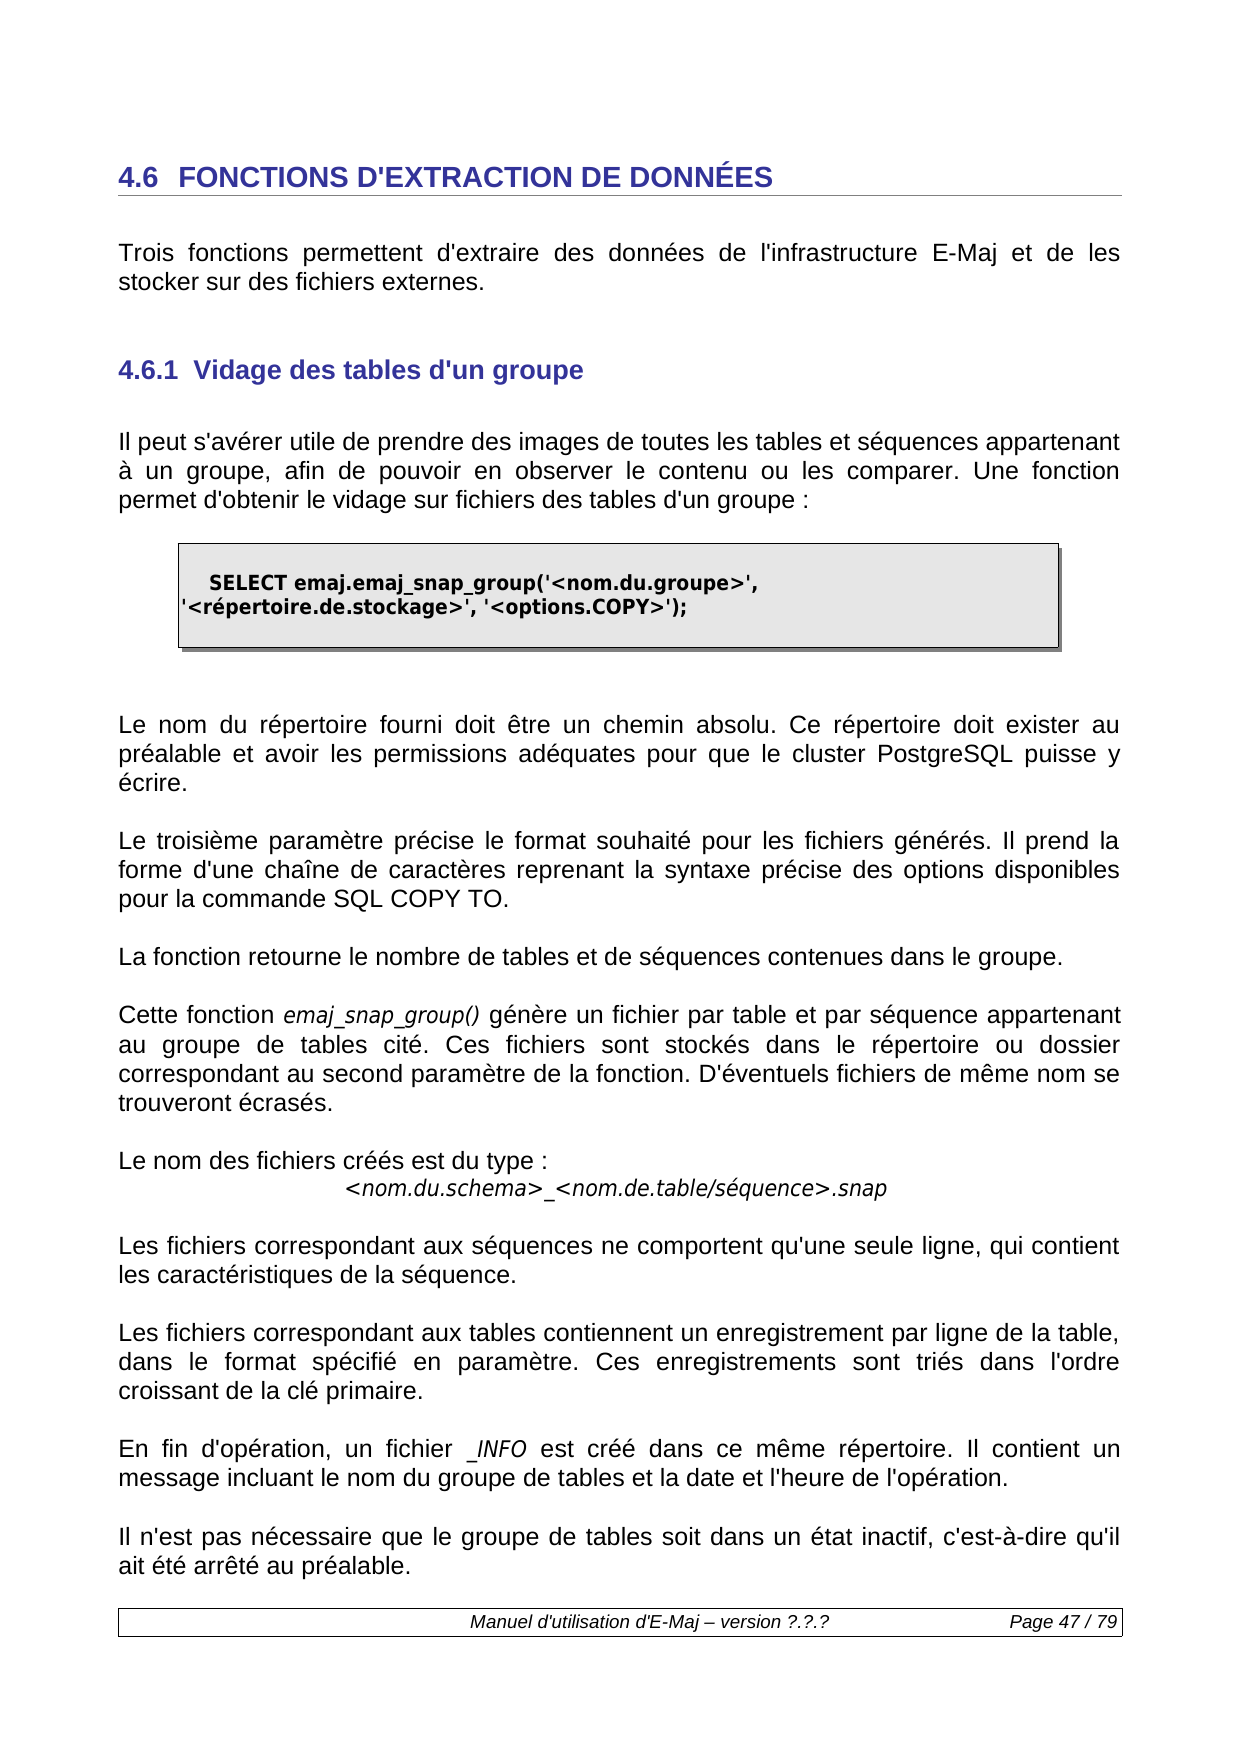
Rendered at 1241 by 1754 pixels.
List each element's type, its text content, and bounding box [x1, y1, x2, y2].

text Il n'est pas nécessaire que le groupe de tables soit dans un état inactif, c'est-à-dire qu'il ait été arrêté au préalable. [118, 1521, 1122, 1579]
text Le troisième paramètre précise le format souhaité pour les fichiers générés. Il prend la forme d'une chaîne de caractères reprenant la syntaxe précise des options disponibles pour la commande SQL COPY TO. [118, 826, 1122, 913]
subtitle Vidage des tables d'un groupe [118, 354, 1122, 385]
text Le nom du répertoire fourni doit être un chemin absolu. Ce répertoire doit exister au préalable et avoir les permissions adéquates pour que le cluster PostgreSQL puisse y écrire. [118, 710, 1122, 797]
text Le nom des fichiers créés est du type : [118, 1146, 1122, 1175]
subtitle Fonctions d'extraction de données [118, 160, 1122, 195]
text Les fichiers correspondant aux tables contiennent un enregistrement par ligne de la table, dans le format spécifié en paramètre. Ces enregistrements sont triés dans l'ordre croissant de la clé primaire. [118, 1318, 1122, 1405]
text SELECT emaj.emaj_snap_group('<nom.du.groupe>', '<répertoire.de.stockage>', '<options.COPY>'); [179, 567, 1058, 616]
text <nom.du.schema>_<nom.de.table/séquence>.snap [118, 1175, 1122, 1202]
text Trois fonctions permettent d'extraire des données de l'infrastructure E-Maj et de les stocker sur des fichiers externes. [118, 238, 1122, 296]
text Les fichiers correspondant aux séquences ne comportent qu'une seule ligne, qui contient les caractéristiques de la séquence. [118, 1231, 1122, 1289]
text En fin d'opération, un fichier _INFO est créé dans ce même répertoire. Il contient un message incluant le nom du groupe de tables et la date et l'heure de l'opération. [118, 1434, 1122, 1492]
text Il peut s'avérer utile de prendre des images de toutes les tables et séquences appartenant à un groupe, afin de pouvoir en observer le contenu ou les comparer. Une fonction permet d'obtenir le vidage sur fichiers des tables d'un groupe : [118, 427, 1122, 514]
text La fonction retourne le nombre de tables et de séquences contenues dans le groupe. [118, 942, 1122, 971]
text Cette fonction emaj_snap_group() génère un fichier par table et par séquence appartenant au groupe de tables cité. Ces fichiers sont stockés dans le répertoire ou dossier correspondant au second paramètre de la fonction. D'éventuels fichiers de même nom se trouveront écrasés. [118, 1000, 1122, 1117]
